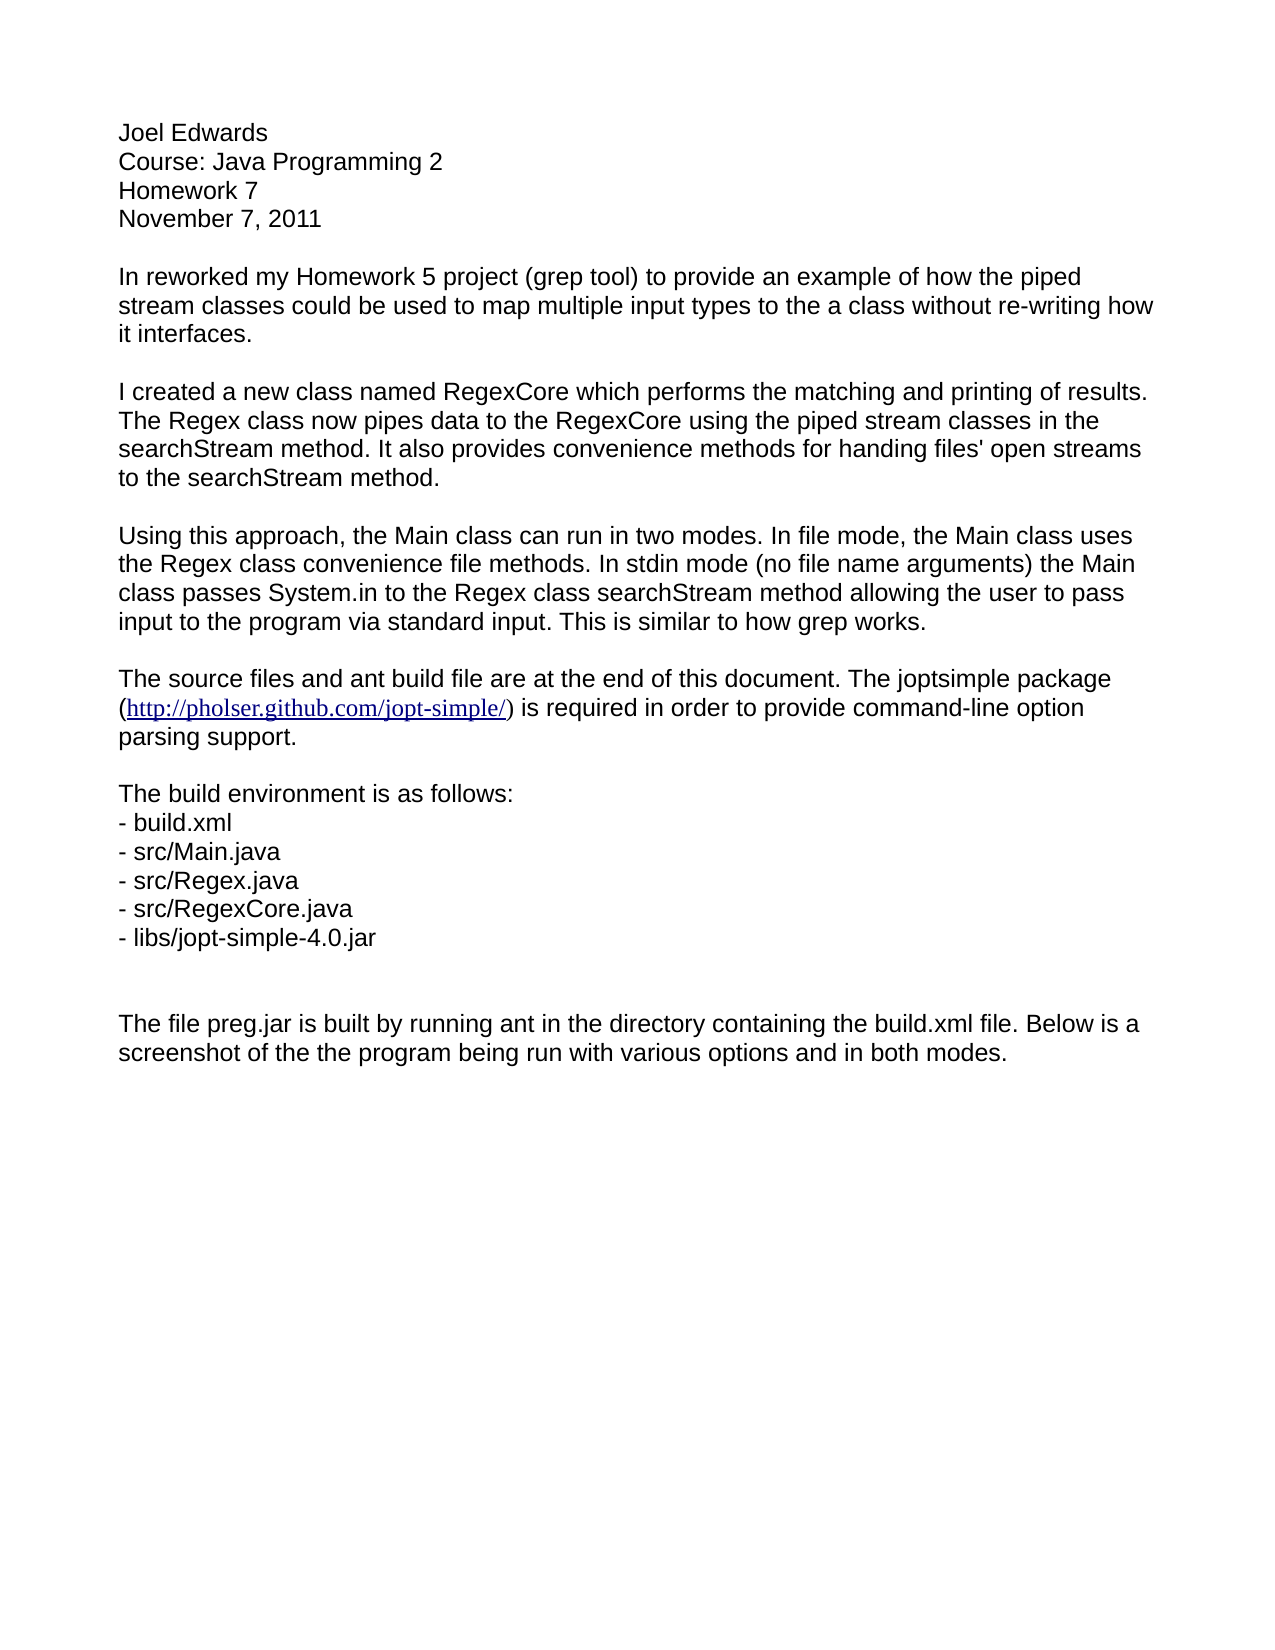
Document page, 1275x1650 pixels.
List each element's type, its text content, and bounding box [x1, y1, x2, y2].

text The source files and ant build file are at the end of this document. The joptsimple package (http://pholser.github.com/jopt-simple/) is required in order to provide command-line option parsing support. [118, 664, 1157, 751]
text - src/Regex.java [118, 866, 1157, 894]
text In reworked my Homework 5 project (grep tool) to provide an example of how the piped stream classes could be used to map multiple input types to the a class without re-writing how it interfaces. [118, 262, 1157, 348]
text The file preg.jar is built by running ant in the directory containing the build.xml file. Below is a screenshot of the the program being run with various options and in both modes. [118, 1009, 1157, 1067]
text November 7, 2011 [118, 204, 1157, 233]
text The build environment is as follows: [118, 779, 1157, 808]
text Homework 7 [118, 176, 1157, 204]
text Joel Edwards [118, 118, 1157, 147]
text - libs/jopt-simple-4.0.jar [118, 923, 1157, 952]
text - src/RegexCore.java [118, 894, 1157, 923]
text Course: Java Programming 2 [118, 147, 1157, 176]
text - src/Main.java [118, 837, 1157, 866]
text - build.xml [118, 808, 1157, 837]
text Using this approach, the Main class can run in two modes. In file mode, the Main class uses the Regex class convenience file methods. In stdin mode (no file name arguments) the Main class passes System.in to the Regex class searchStream method allowing the user to pass input to the program via standard input. This is similar to how grep works. [118, 521, 1157, 636]
text I created a new class named RegexCore which performs the matching and printing of results. The Regex class now pipes data to the RegexCore using the piped stream classes in the searchStream method. It also provides convenience methods for handing files' open streams to the searchStream method. [118, 377, 1157, 492]
